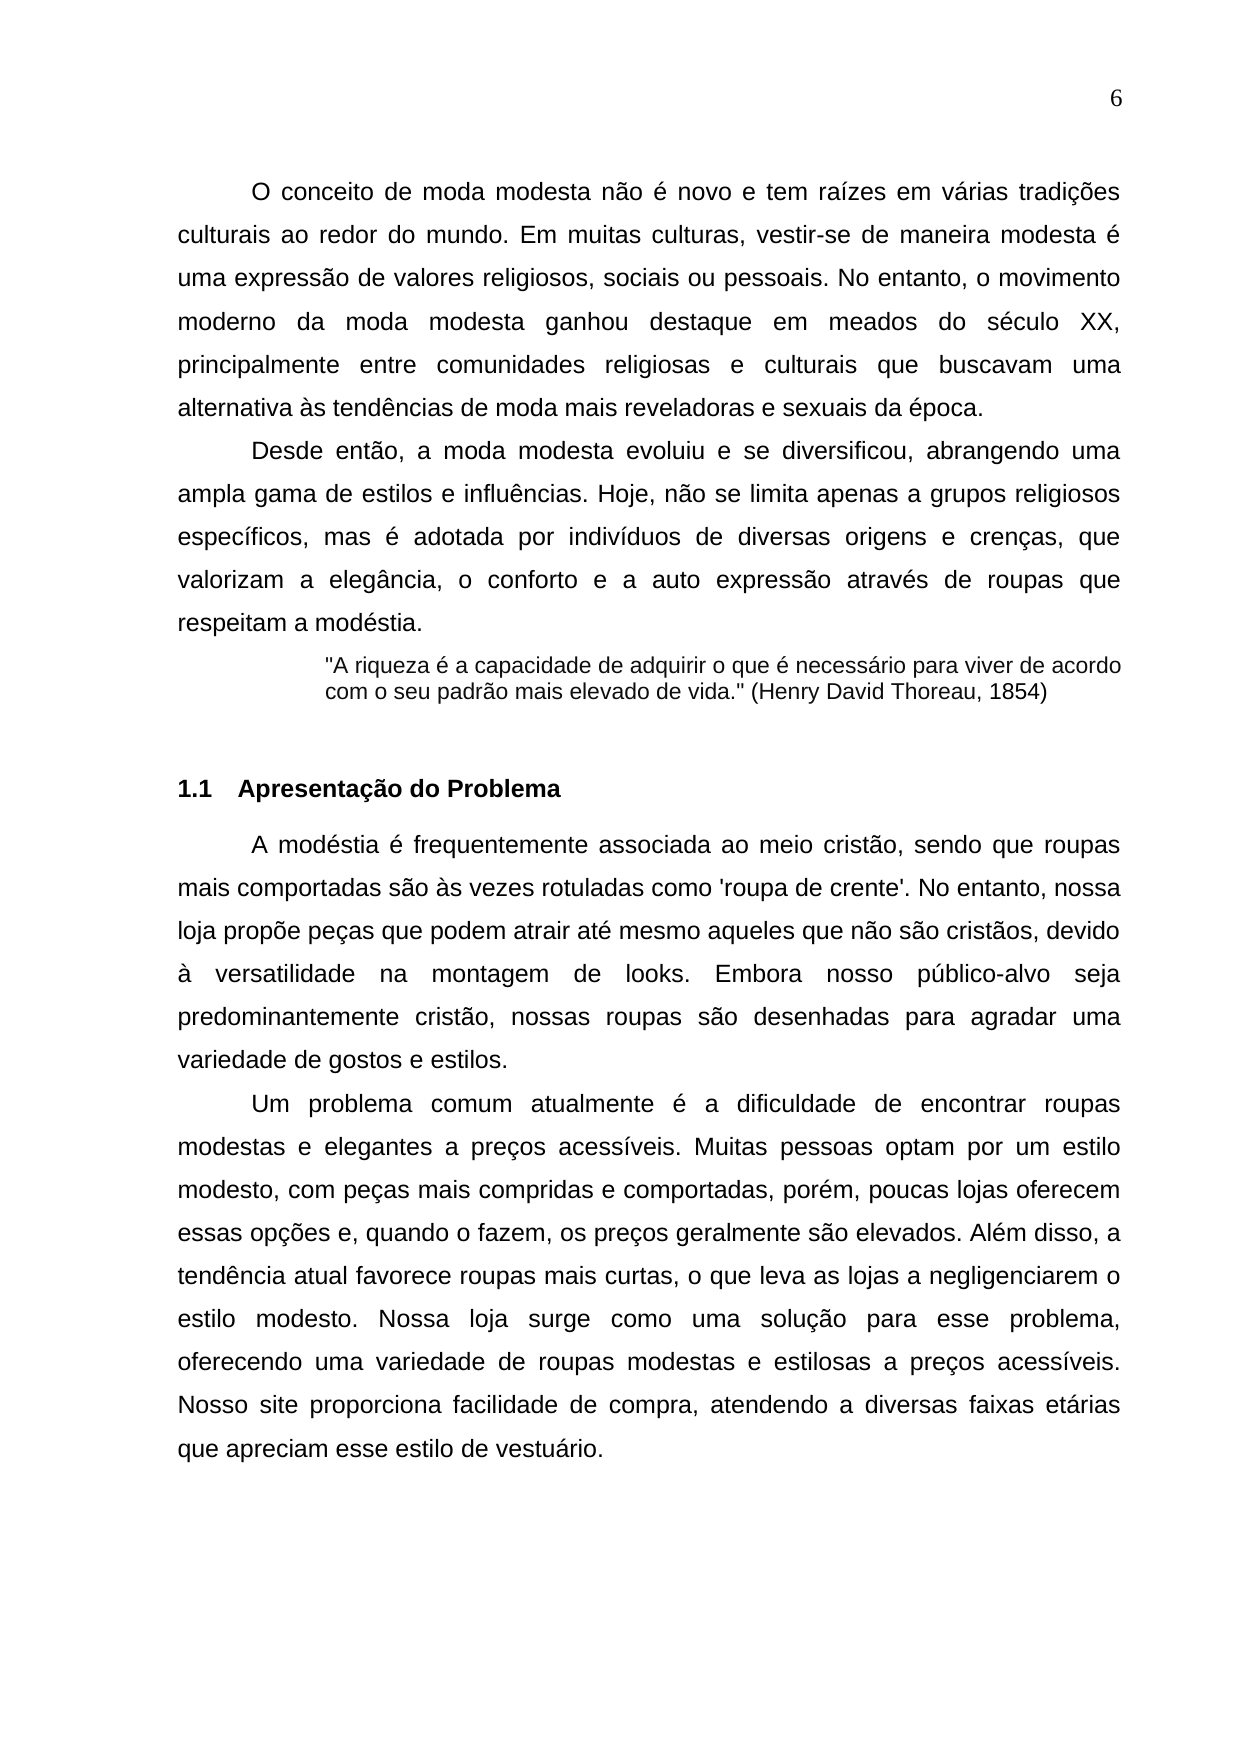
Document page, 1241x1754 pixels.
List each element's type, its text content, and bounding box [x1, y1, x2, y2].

text "A riqueza é a capacidade de adquirir o que é necessário para viver de acordo com o seu padrão mais elevado de vida." (Henry David Thoreau, 1854) [325, 652, 1122, 704]
text Um problema comum atualmente é a dificuldade de encontrar roupas modestas e elegantes a preços acessíveis. Muitas pessoas optam por um estilo modesto, com peças mais compridas e comportadas, porém, poucas lojas oferecem essas opções e, quando o fazem, os preços geralmente são elevados. Além disso, a tendência atual favorece roupas mais curtas, o que leva as lojas a negligenciarem o estilo modesto. Nossa loja surge como uma solução para esse problema, oferecendo uma variedade de roupas modestas e estilosas a preços acessíveis. Nosso site proporciona facilidade de compra, atendendo a diversas faixas etárias que apreciam esse estilo de vestuário. [177, 1089, 1122, 1462]
subtitle Apresentação do Problema [177, 774, 1122, 803]
text A modéstia é frequentemente associada ao meio cristão, sendo que roupas mais comportadas são às vezes rotuladas como 'roupa de crente'. No entanto, nossa loja propõe peças que podem atrair até mesmo aqueles que não são cristãos, devido à versatilidade na montagem de looks. Embora nosso público-alvo seja predominantemente cristão, nossas roupas são desenhadas para agradar uma variedade de gostos e estilos. [177, 830, 1122, 1074]
text Desde então, a moda modesta evoluiu e se diversificou, abrangendo uma ampla gama de estilos e influências. Hoje, não se limita apenas a grupos religiosos específicos, mas é adotada por indivíduos de diversas origens e crenças, que valorizam a elegância, o conforto e a auto expressão através de roupas que respeitam a modéstia. [177, 436, 1122, 637]
text O conceito de moda modesta não é novo e tem raízes em várias tradições culturais ao redor do mundo. Em muitas culturas, vestir-se de maneira modesta é uma expressão de valores religiosos, sociais ou pessoais. No entanto, o movimento moderno da moda modesta ganhou destaque em meados do século XX, principalmente entre comunidades religiosas e culturais que buscavam uma alternativa às tendências de moda mais reveladoras e sexuais da época. [177, 177, 1122, 422]
